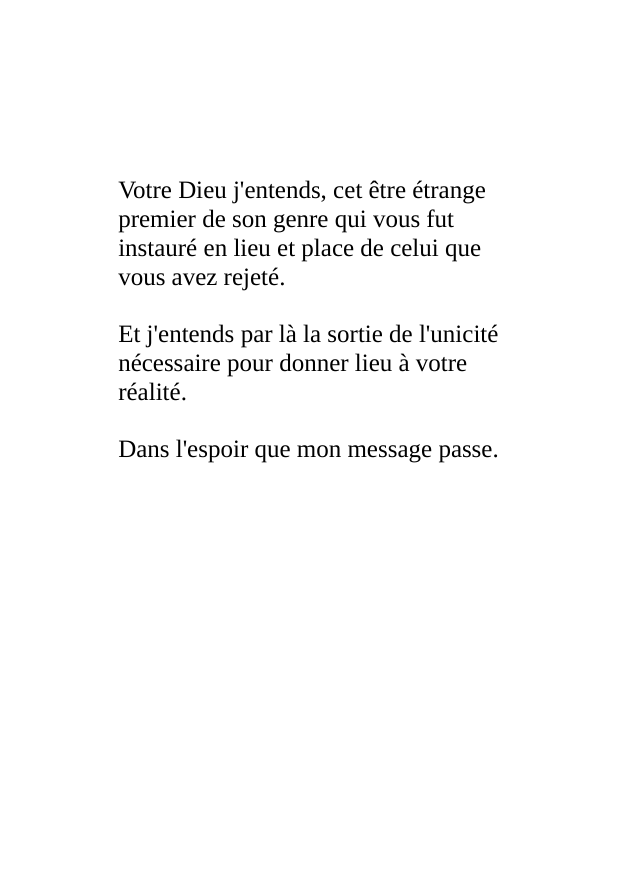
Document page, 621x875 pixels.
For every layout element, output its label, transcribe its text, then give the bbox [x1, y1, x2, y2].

text Votre Dieu j'entends, cet être étrange premier de son genre qui vous fut instauré en lieu et place de celui que vous avez rejeté. [118, 176, 502, 291]
text Dans l'espoir que mon message passe. [118, 434, 502, 463]
text Et j'entends par là la sortie de l'unicité nécessaire pour donner lieu à votre réalité. [118, 319, 502, 406]
